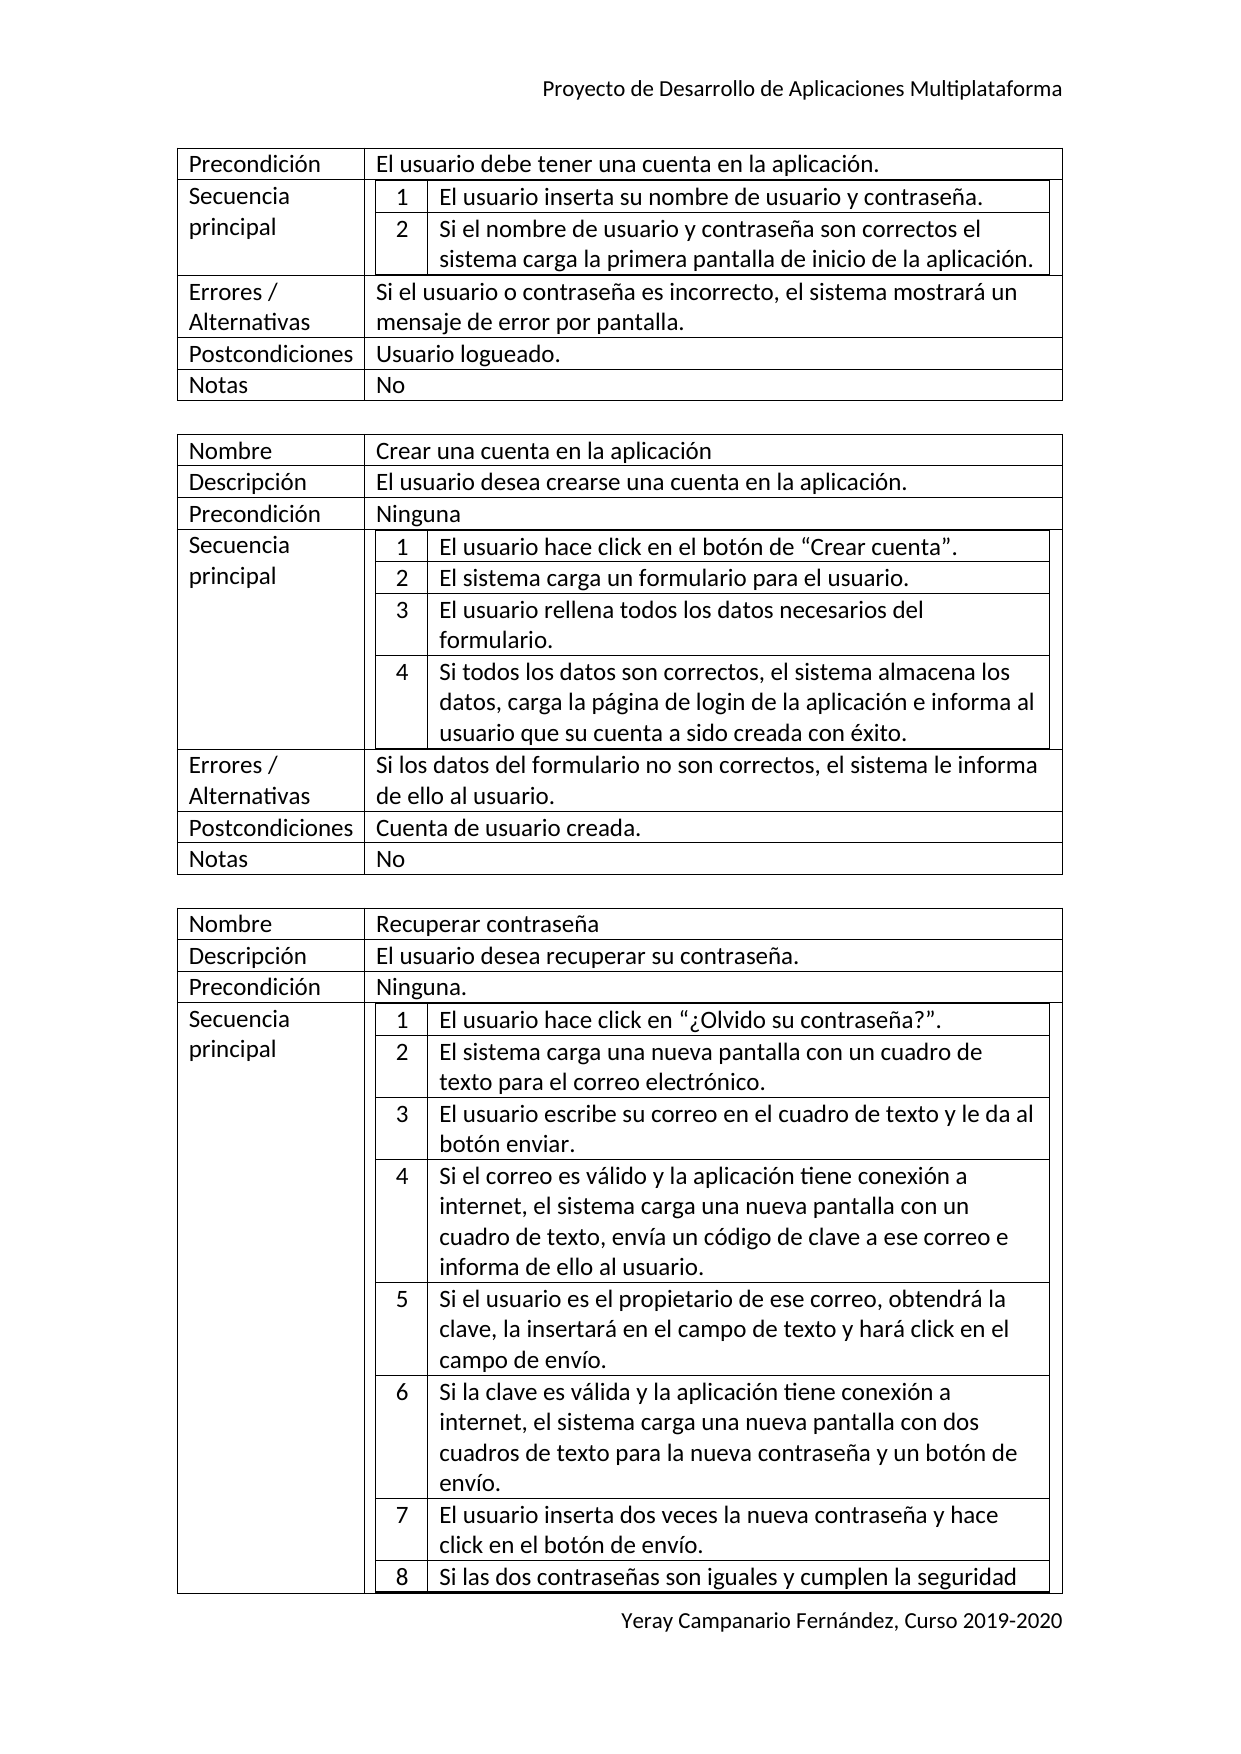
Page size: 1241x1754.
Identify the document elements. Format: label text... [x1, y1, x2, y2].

table_cell 6 [376, 1376, 427, 1498]
table_cell 4 [376, 1160, 427, 1282]
table_cell El sistema carga un formulario para el usuario. [428, 562, 1049, 593]
table_cell [365, 1003, 375, 1592]
table_cell [1050, 1003, 1062, 1592]
table_cell Si el nombre de usuario y contraseña son correctos el sistema carga la primera pantalla de inicio de la aplicación. [428, 213, 1049, 274]
table_cell [1050, 530, 1062, 748]
table_cell Precondición [178, 972, 364, 1002]
table_cell No [365, 370, 1062, 400]
table_cell Secuencia principal [178, 530, 364, 748]
table_cell Si todos los datos son correctos, el sistema almacena los datos, carga la página de login de la aplicación e informa al usuario que su cuenta a sido creada con éxito. [428, 656, 1049, 747]
table_header 1 [376, 1004, 427, 1035]
table_cell Postcondiciones [178, 812, 364, 842]
table_cell Descripción [178, 940, 364, 971]
table_cell Si los datos del formulario no son correctos, el sistema le informa de ello al usuario. [365, 750, 1062, 811]
table_cell Secuencia principal [178, 1003, 364, 1592]
table_cell Si la clave es válida y la aplicación tiene conexión a internet, el sistema carga una nueva pantalla con dos cuadros de texto para la nueva contraseña y un botón de envío. [428, 1376, 1049, 1498]
table_cell Usuario logueado. [365, 338, 1062, 369]
table_header Nombre [178, 909, 364, 939]
table_cell Si el correo es válido y la aplicación tiene conexión a internet, el sistema carga una nueva pantalla con un cuadro de texto, envía un código de clave a ese correo e informa de ello al usuario. [428, 1160, 1049, 1282]
table_cell El usuario rellena todos los datos necesarios del formulario. [428, 594, 1049, 655]
table_cell 2 [376, 1036, 427, 1097]
table_cell 5 [376, 1283, 427, 1374]
table_cell No [365, 843, 1062, 874]
table_header 1 [376, 181, 427, 212]
table_header El usuario hace click en el botón de “Crear cuenta”. [428, 531, 1049, 561]
table_cell Cuenta de usuario creada. [365, 812, 1062, 842]
table_cell Precondición [178, 149, 364, 179]
table_cell Notas [178, 843, 364, 874]
table_cell El usuario inserta dos veces la nueva contraseña y hace click en el botón de envío. [428, 1499, 1049, 1560]
table_cell Si el usuario es el propietario de ese correo, obtendrá la clave, la insertará en el campo de texto y hará click en el campo de envío. [428, 1283, 1049, 1374]
table_cell Precondición [178, 498, 364, 528]
table_cell Notas [178, 370, 364, 400]
table_header El usuario hace click en “¿Olvido su contraseña?”. [428, 1004, 1049, 1035]
table_cell El sistema carga una nueva pantalla con un cuadro de texto para el correo electrónico. [428, 1036, 1049, 1097]
table_cell [1050, 180, 1062, 275]
table_header Nombre [178, 435, 364, 465]
table_cell 3 [376, 1098, 427, 1159]
table_cell 3 [376, 594, 427, 655]
table_cell [365, 530, 375, 748]
table_cell [365, 180, 375, 275]
table_cell El usuario desea recuperar su contraseña. [365, 940, 1062, 971]
table_header Recuperar contraseña [365, 909, 1062, 939]
table_cell Ninguna [365, 498, 1062, 528]
table_header El usuario inserta su nombre de usuario y contraseña. [428, 181, 1049, 212]
table_cell El usuario debe tener una cuenta en la aplicación. [365, 149, 1062, 179]
table_cell El usuario desea crearse una cuenta en la aplicación. [365, 466, 1062, 497]
table_cell Descripción [178, 466, 364, 497]
table_header Crear una cuenta en la aplicación [365, 435, 1062, 465]
table_cell Errores / Alternativas [178, 750, 364, 811]
table_cell Secuencia principal [178, 180, 364, 275]
table_cell Ninguna. [365, 972, 1062, 1002]
table_header 1 [376, 531, 427, 561]
table_cell 4 [376, 656, 427, 747]
table_cell Si las dos contraseñas son iguales y cumplen la seguridad [428, 1561, 1049, 1591]
table_cell Errores / Alternativas [178, 276, 364, 337]
table_cell Postcondiciones [178, 338, 364, 369]
table_cell El usuario escribe su correo en el cuadro de texto y le da al botón enviar. [428, 1098, 1049, 1159]
table_cell Si el usuario o contraseña es incorrecto, el sistema mostrará un mensaje de error por pantalla. [365, 276, 1062, 337]
table_cell 8 [376, 1561, 427, 1591]
table_cell 7 [376, 1499, 427, 1560]
table_cell 2 [376, 213, 427, 274]
table_cell 2 [376, 562, 427, 593]
